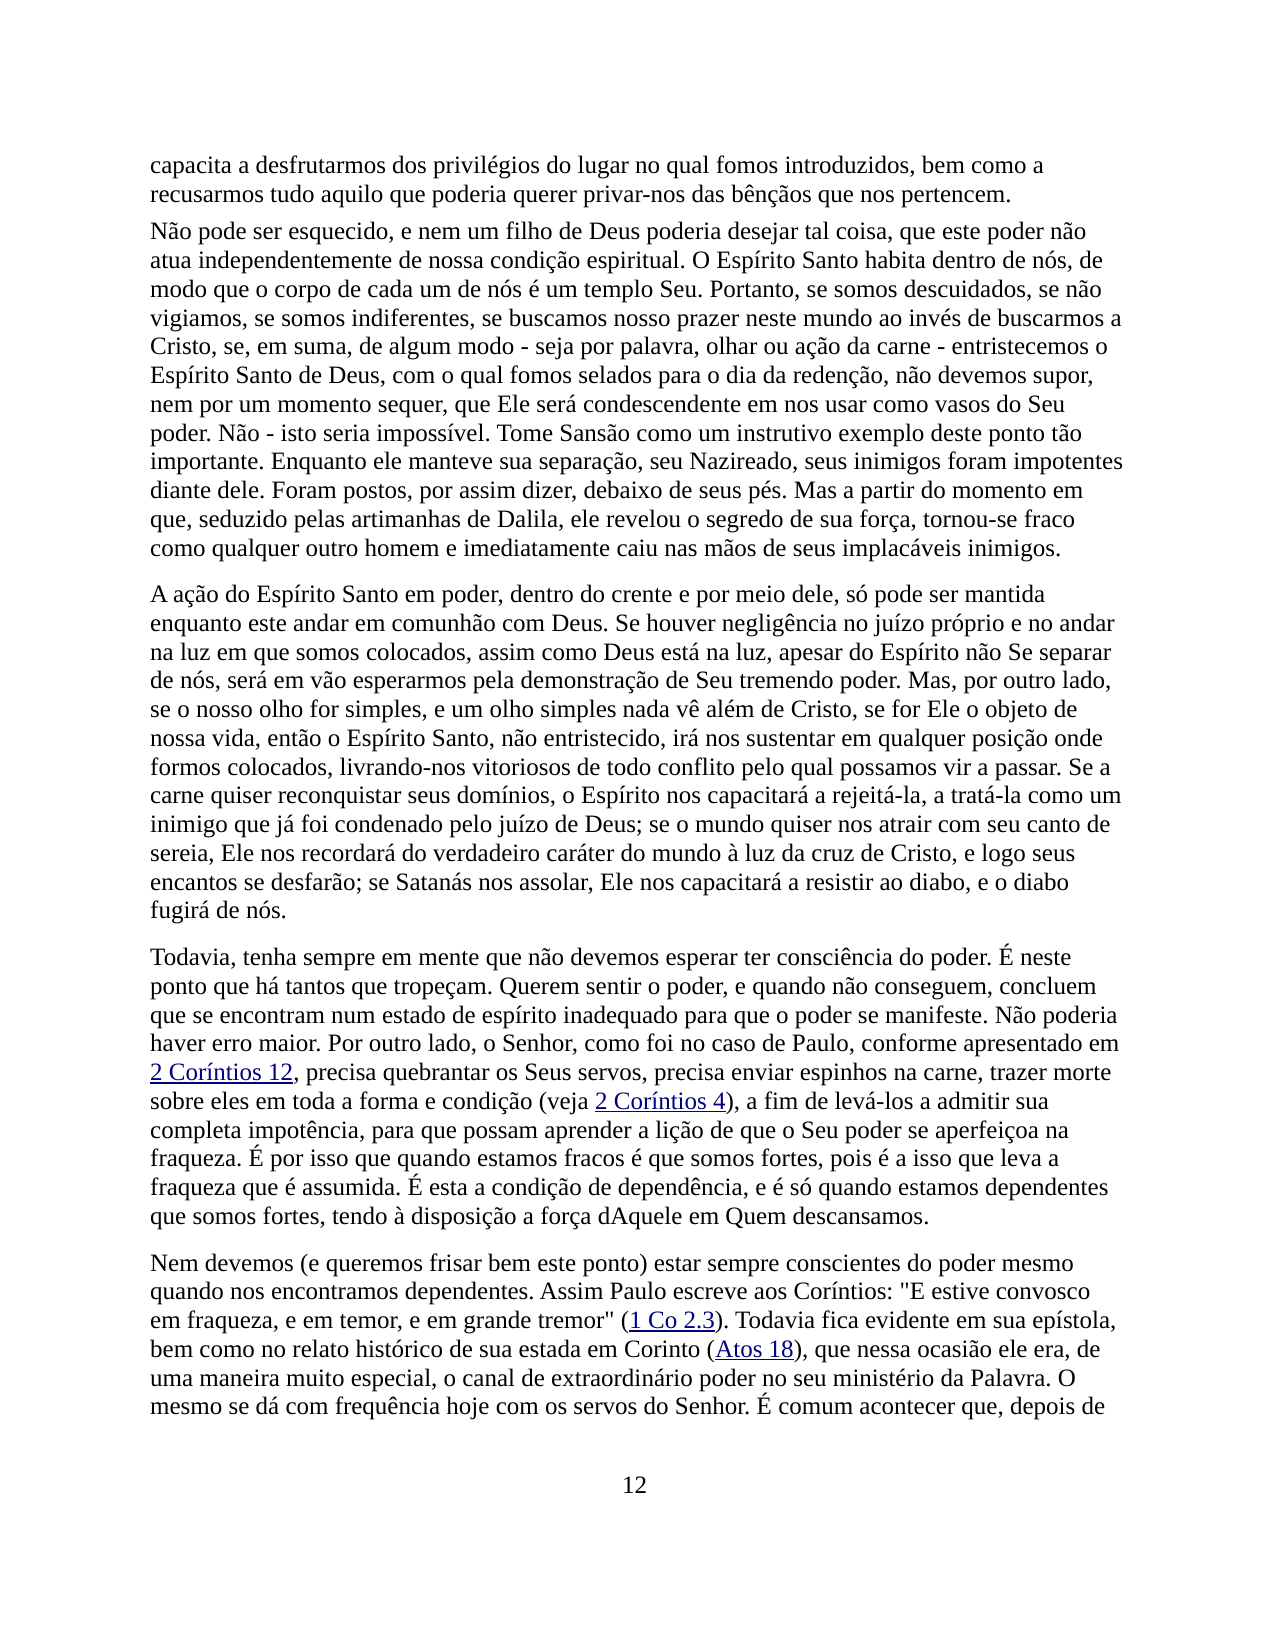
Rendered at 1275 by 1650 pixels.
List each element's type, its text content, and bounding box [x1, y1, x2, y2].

text Nem devemos (e queremos frisar bem este ponto) estar sempre conscientes do poder mesmo quando nos encontramos dependentes. Assim Paulo escreve aos Coríntios: "E estive convosco em fraqueza, e em temor, e em grande tremor" (1 Co 2.3). Todavia fica evidente em sua epístola, bem como no relato histórico de sua estada em Corinto (Atos 18), que nessa ocasião ele era, de uma maneira muito especial, o canal de extraordinário poder no seu ministério da Palavra. O mesmo se dá com frequência hoje com os servos do Senhor. É comum acontecer que, depois de [150, 1248, 1125, 1420]
text A ação do Espírito Santo em poder, dentro do crente e por meio dele, só pode ser mantida enquanto este andar em comunhão com Deus. Se houver negligência no juízo próprio e no andar na luz em que somos colocados, assim como Deus está na luz, apesar do Espírito não Se separar de nós, será em vão esperarmos pela demonstração de Seu tremendo poder. Mas, por outro lado, se o nosso olho for simples, e um olho simples nada vê além de Cristo, se for Ele o objeto de nossa vida, então o Espírito Santo, não entristecido, irá nos sustentar em qualquer posição onde formos colocados, livrando-nos vitoriosos de todo conflito pelo qual possamos vir a passar. Se a carne quiser reconquistar seus domínios, o Espírito nos capacitará a rejeitá-la, a tratá-la como um inimigo que já foi condenado pelo juízo de Deus; se o mundo quiser nos atrair com seu canto de sereia, Ele nos recordará do verdadeiro caráter do mundo à luz da cruz de Cristo, e logo seus encantos se desfarão; se Satanás nos assolar, Ele nos capacitará a resistir ao diabo, e o diabo fugirá de nós. [150, 579, 1125, 924]
text Todavia, tenha sempre em mente que não devemos esperar ter consciência do poder. É neste ponto que há tantos que tropeçam. Querem sentir o poder, e quando não conseguem, concluem que se encontram num estado de espírito inadequado para que o poder se manifeste. Não poderia haver erro maior. Por outro lado, o Senhor, como foi no caso de Paulo, conforme apresentado em 2 Coríntios 12, precisa quebrantar os Seus servos, precisa enviar espinhos na carne, trazer morte sobre eles em toda a forma e condição (veja 2 Coríntios 4), a fim de levá-los a admitir sua completa impotência, para que possam aprender a lição de que o Seu poder se aperfeiçoa na fraqueza. É por isso que quando estamos fracos é que somos fortes, pois é a isso que leva a fraqueza que é assumida. É esta a condição de dependência, e é só quando estamos dependentes que somos fortes, tendo à disposição a força dAquele em Quem descansamos. [150, 942, 1125, 1230]
text Não pode ser esquecido, e nem um filho de Deus poderia desejar tal coisa, que este poder não atua independentemente de nossa condição espiritual. O Espírito Santo habita dentro de nós, de modo que o corpo de cada um de nós é um templo Seu. Portanto, se somos descuidados, se não vigiamos, se somos indiferentes, se buscamos nosso prazer neste mundo ao invés de buscarmos a Cristo, se, em suma, de algum modo - seja por palavra, olhar ou ação da carne - entristecemos o Espírito Santo de Deus, com o qual fomos selados para o dia da redenção, não devemos supor, nem por um momento sequer, que Ele será condescendente em nos usar como vasos do Seu poder. Não - isto seria impossível. Tome Sansão como um instrutivo exemplo deste ponto tão importante. Enquanto ele manteve sua separação, seu Nazireado, seus inimigos foram impotentes diante dele. Foram postos, por assim dizer, debaixo de seus pés. Mas a partir do momento em que, seduzido pelas artimanhas de Dalila, ele revelou o segredo de sua força, tornou-se fraco como qualquer outro homem e imediatamente caiu nas mãos de seus implacáveis inimigos. [150, 216, 1125, 561]
text capacita a desfrutarmos dos privilégios do lugar no qual fomos introduzidos, bem como a recusarmos tudo aquilo que poderia querer privar-nos das bênçãos que nos pertencem. [150, 150, 1125, 207]
